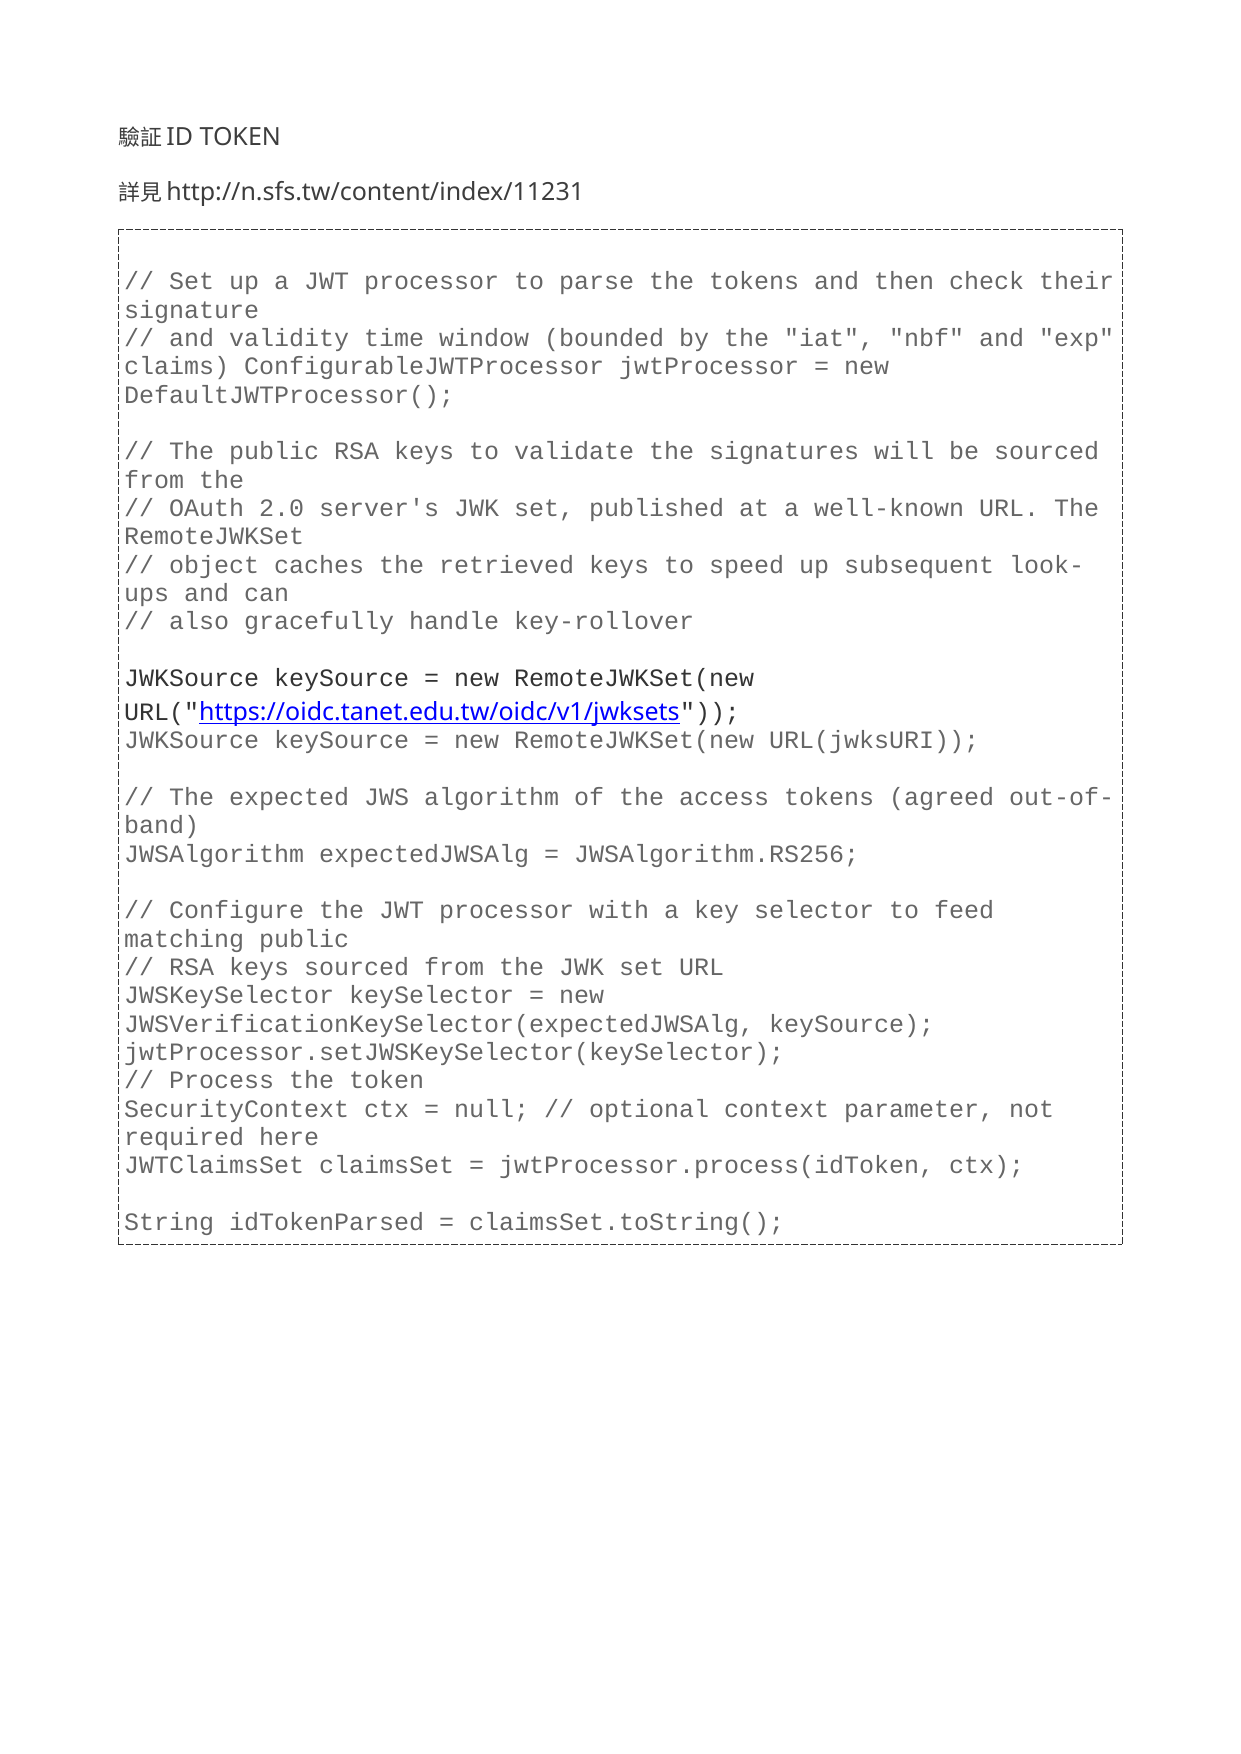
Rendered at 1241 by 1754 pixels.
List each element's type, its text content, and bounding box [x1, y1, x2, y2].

text 驗証ID TOKEN [118, 118, 1122, 152]
table_header // Set up a JWT processor to parse the tokens and then check their signature // and validity time window (bounded by the "iat", "nbf" and "exp" claims) ConfigurableJWTProcessor jwtProcessor = new DefaultJWTProcessor(); // The public RSA keys to validate the signatures will be sourced from the // OAuth 2.0 server's JWK set, published at a well-known URL. The RemoteJWKSet // object caches the retrieved keys to speed up subsequent look-ups and can // also gracefully handle key-rollover JWKSource keySource = new RemoteJWKSet(new URL("https://oidc.tanet.edu.tw/oidc/v1/jwksets")); JWKSource keySource = new RemoteJWKSet(new URL(jwksURI)); // The expected JWS algorithm of the access tokens (agreed out-of-band) JWSAlgorithm expectedJWSAlg = JWSAlgorithm.RS256; // Configure the JWT processor with a key selector to feed matching public // RSA keys sourced from the JWK set URL JWSKeySelector keySelector = new JWSVerificationKeySelector(expectedJWSAlg, keySource); jwtProcessor.setJWSKeySelector(keySelector); // Process the token SecurityContext ctx = null; // optional context parameter, not required here JWTClaimsSet claimsSet = jwtProcessor.process(idToken, ctx); String idTokenParsed = claimsSet.toString(); [118, 229, 1122, 1244]
text 詳見http://n.sfs.tw/content/index/11231 [118, 173, 1122, 208]
